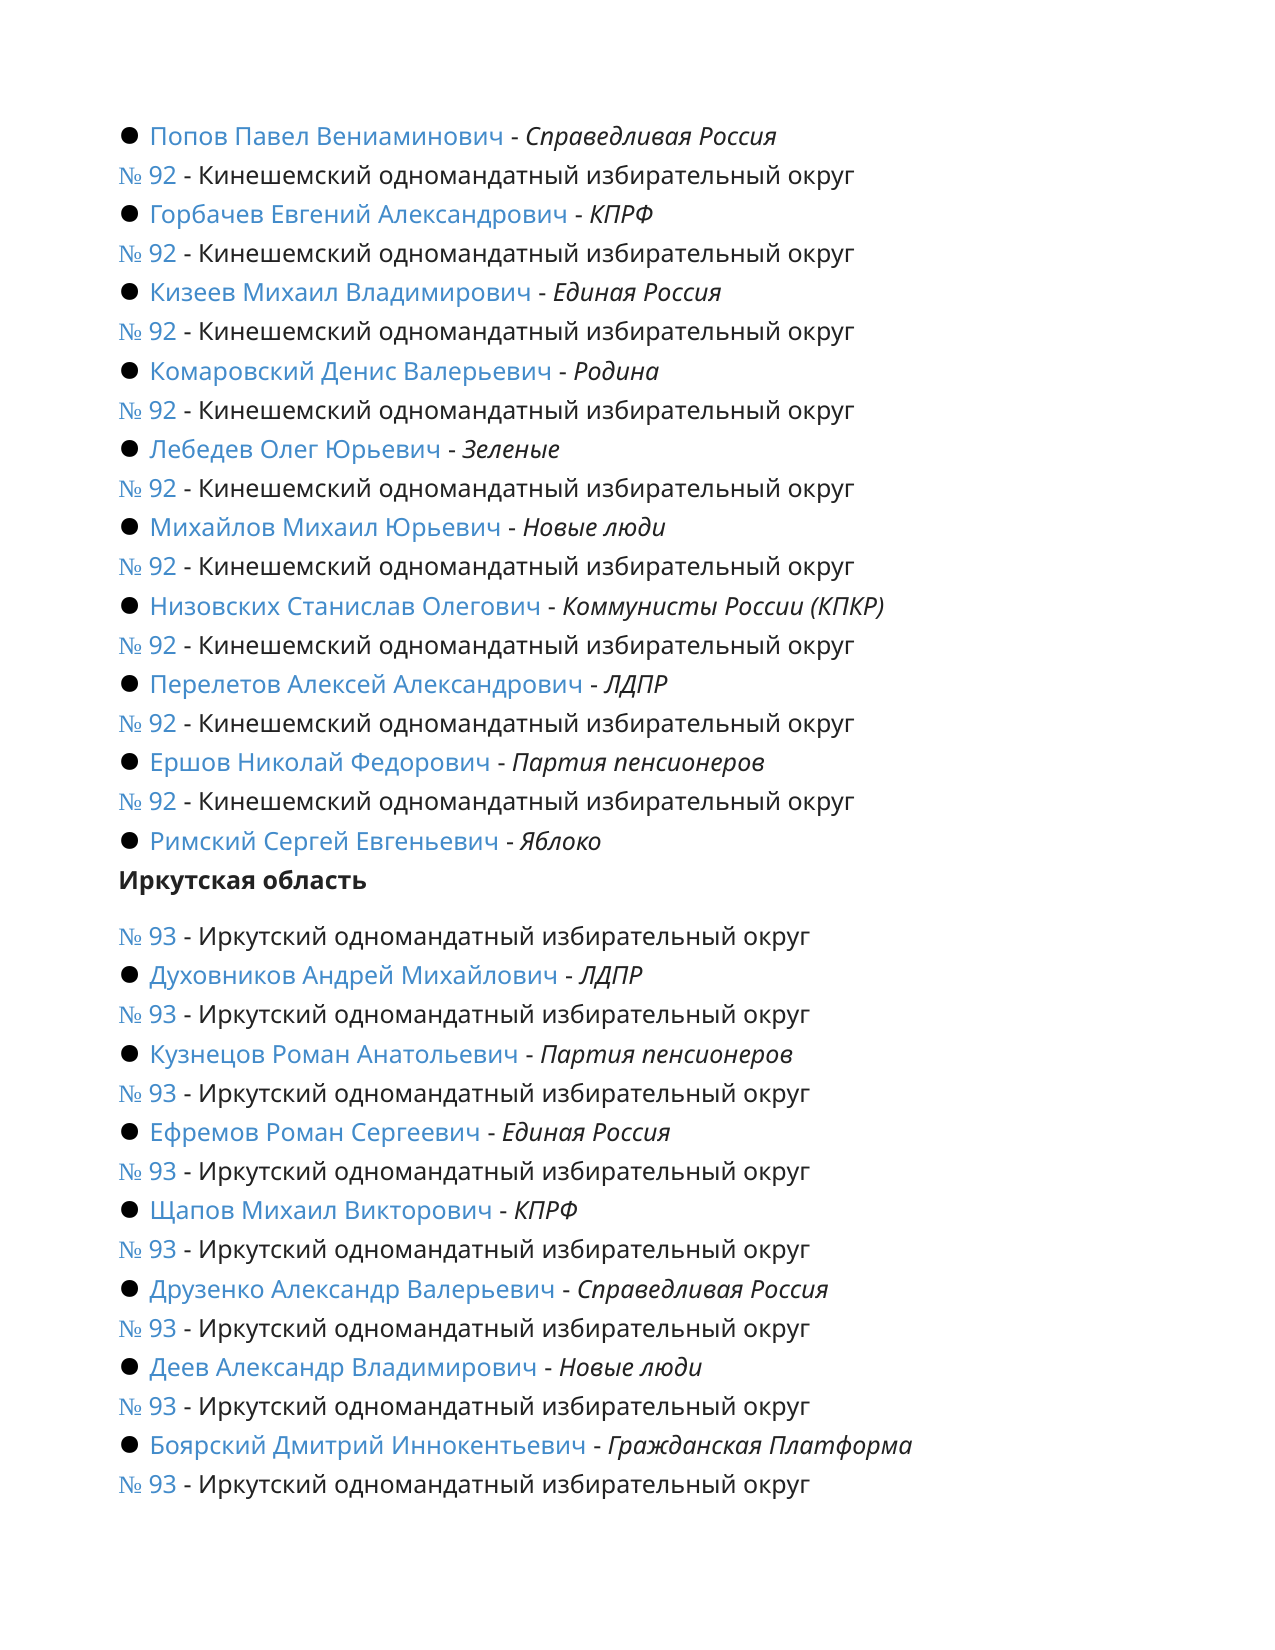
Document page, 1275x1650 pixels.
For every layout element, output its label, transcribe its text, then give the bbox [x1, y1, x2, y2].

list Комаровский Денис Валерьевич - Родина [120, 353, 1157, 387]
text № 93 - Иркутский одномандатный избирательный округ [118, 1075, 1157, 1109]
text № 92 - Кинешемский одномандатный избирательный округ [118, 627, 1157, 661]
list Щапов Михаил Викторович - КПРФ [120, 1193, 1157, 1227]
text № 92 - Кинешемский одномандатный избирательный округ [118, 392, 1157, 426]
text № 93 - Иркутский одномандатный избирательный округ [118, 1467, 1157, 1501]
text № 92 - Кинешемский одномандатный избирательный округ [118, 314, 1157, 348]
text № 92 - Кинешемский одномандатный избирательный округ [118, 549, 1157, 583]
list Боярский Дмитрий Иннокентьевич - Гражданская Платформа [120, 1428, 1157, 1462]
list Ефремов Роман Сергеевич - Единая Россия [120, 1114, 1157, 1149]
text № 92 - Кинешемский одномандатный избирательный округ [118, 784, 1157, 818]
list Ершов Николай Федорович - Партия пенсионеров [120, 745, 1157, 779]
list Римский Сергей Евгеньевич - Яблоко [120, 823, 1157, 857]
text № 93 - Иркутский одномандатный избирательный округ [118, 1389, 1157, 1423]
list Кузнецов Роман Анатольевич - Партия пенсионеров [120, 1036, 1157, 1070]
list Горбачев Евгений Александрович - КПРФ [120, 196, 1157, 231]
text № 93 - Иркутский одномандатный избирательный округ [118, 919, 1157, 953]
text № 92 - Кинешемский одномандатный избирательный округ [118, 236, 1157, 270]
list Духовников Андрей Михайлович - ЛДПР [120, 958, 1157, 992]
text № 92 - Кинешемский одномандатный избирательный округ [118, 706, 1157, 740]
text № 92 - Кинешемский одномандатный избирательный округ [118, 471, 1157, 505]
subtitle Иркутская область [118, 862, 1157, 896]
list Лебедев Олег Юрьевич - Зеленые [120, 431, 1157, 466]
list Кизеев Михаил Владимирович - Единая Россия [120, 275, 1157, 309]
text № 92 - Кинешемский одномандатный избирательный округ [118, 157, 1157, 191]
list Деев Александр Владимирович - Новые люди [120, 1349, 1157, 1384]
list Михайлов Михаил Юрьевич - Новые люди [120, 510, 1157, 544]
text № 93 - Иркутский одномандатный избирательный округ [118, 997, 1157, 1031]
text № 93 - Иркутский одномандатный избирательный округ [118, 1154, 1157, 1188]
list Друзенко Александр Валерьевич - Справедливая Россия [120, 1271, 1157, 1305]
list Низовских Станислав Олегович - Коммунисты России (КПКР) [120, 588, 1157, 622]
list Перелетов Алексей Александрович - ЛДПР [120, 666, 1157, 701]
text № 93 - Иркутский одномандатный избирательный округ [118, 1310, 1157, 1344]
list Попов Павел Вениаминович - Справедливая Россия [120, 118, 1157, 152]
text № 93 - Иркутский одномандатный избирательный округ [118, 1232, 1157, 1266]
